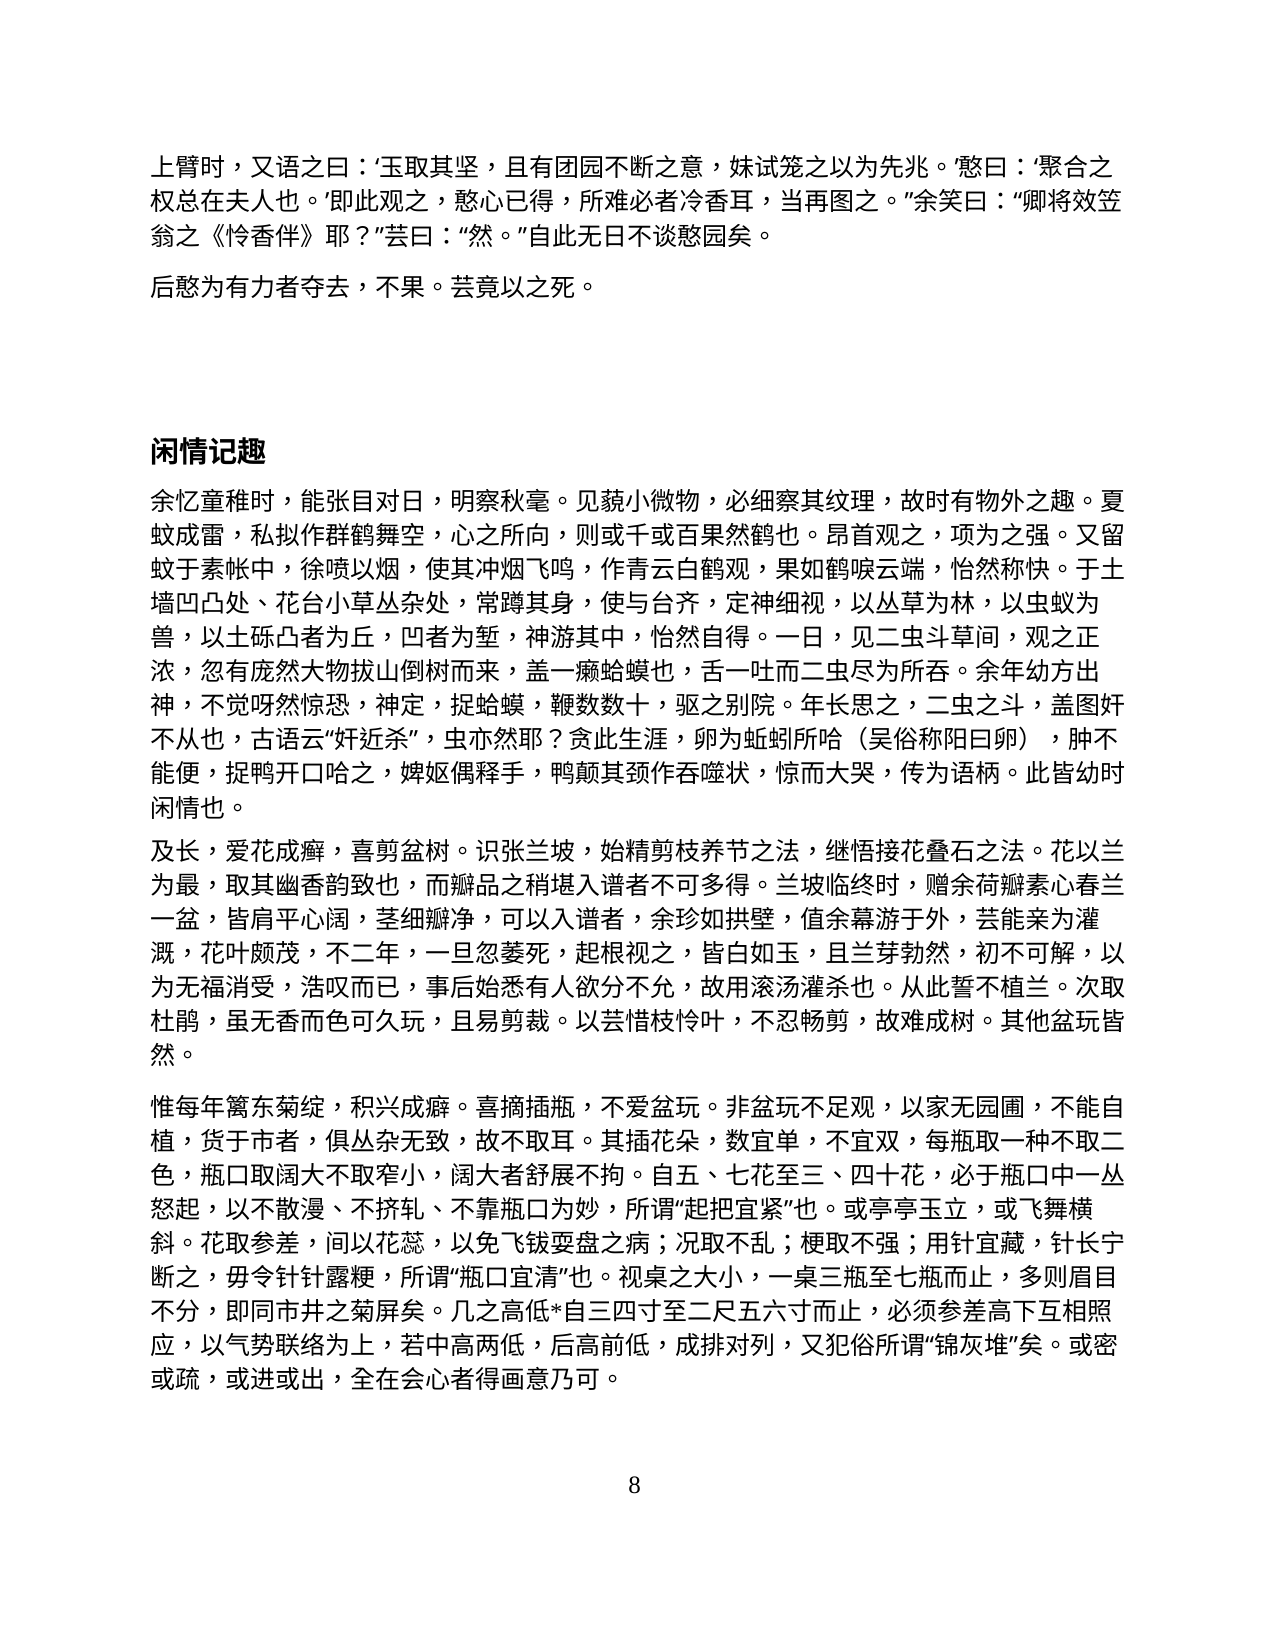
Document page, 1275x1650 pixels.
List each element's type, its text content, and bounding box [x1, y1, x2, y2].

text 上臂时，又语之曰：‘玉取其坚，且有团园不断之意，妹试笼之以为先兆。’憨曰：‘聚合之权总在夫人也。’即此观之，憨心已得，所难必者冷香耳，当再图之。”余笑曰：“卿将效笠翁之《怜香伴》耶？”芸曰：“然。”自此无日不谈憨园矣。 [150, 150, 1125, 252]
text 后憨为有力者夺去，不果。芸竟以之死。 [150, 270, 1125, 304]
text 及长，爱花成癣，喜剪盆树。识张兰坡，始精剪枝养节之法，继悟接花叠石之法。花以兰为最，取其幽香韵致也，而瓣品之稍堪入谱者不可多得。兰坡临终时，赠余荷瓣素心春兰一盆，皆肩平心阔，茎细瓣净，可以入谱者，余珍如拱壁，值余幕游于外，芸能亲为灌溉，花叶颇茂，不二年，一旦忽萎死，起根视之，皆白如玉，且兰芽勃然，初不可解，以为无福消受，浩叹而已，事后始悉有人欲分不允，故用滚汤灌杀也。从此誓不植兰。次取杜鹃，虽无香而色可久玩，且易剪裁。以芸惜枝怜叶，不忍畅剪，故难成树。其他盆玩皆然。 [150, 833, 1125, 1072]
subtitle 闲情记趣 [150, 431, 1125, 471]
text 惟每年篱东菊绽，积兴成癖。喜摘插瓶，不爱盆玩。非盆玩不足观，以家无园圃，不能自植，货于市者，俱丛杂无致，故不取耳。其插花朵，数宜单，不宜双，每瓶取一种不取二色，瓶口取阔大不取窄小，阔大者舒展不拘。自五、七花至三、四十花，必于瓶口中一丛怒起，以不散漫、不挤轧、不靠瓶口为妙，所谓“起把宜紧”也。或亭亭玉立，或飞舞横斜。花取参差，间以花蕊，以免飞钹耍盘之病；况取不乱；梗取不强；用针宜藏，针长宁断之，毋令针针露粳，所谓“瓶口宜清”也。视桌之大小，一桌三瓶至七瓶而止，多则眉目不分，即同市井之菊屏矣。几之高低*自三四寸至二尺五六寸而止，必须参差高下互相照应，以气势联络为上，若中高两低，后高前低，成排对列，又犯俗所谓“锦灰堆”矣。或密或疏，或进或出，全在会心者得画意乃可。 [150, 1089, 1125, 1396]
text 余忆童稚时，能张目对日，明察秋毫。见藐小微物，必细察其纹理，故时有物外之趣。夏蚊成雷，私拟作群鹤舞空，心之所向，则或千或百果然鹤也。昂首观之，项为之强。又留蚊于素帐中，徐喷以烟，使其冲烟飞鸣，作青云白鹤观，果如鹤唳云端，怡然称快。于土墙凹凸处、花台小草丛杂处，常蹲其身，使与台齐，定神细视，以丛草为林，以虫蚁为兽，以土砾凸者为丘，凹者为堑，神游其中，怡然自得。一日，见二虫斗草间，观之正浓，忽有庞然大物拔山倒树而来，盖一癞蛤蟆也，舌一吐而二虫尽为所吞。余年幼方出神，不觉呀然惊恐，神定，捉蛤蟆，鞭数数十，驱之别院。年长思之，二虫之斗，盖图奸不从也，古语云“奸近杀”，虫亦然耶？贪此生涯，卵为蚯蚓所哈（吴俗称阳曰卵），肿不能便，捉鸭开口哈之，婢妪偶释手，鸭颠其颈作吞噬状，惊而大哭，传为语柄。此皆幼时闲情也。 [150, 484, 1125, 824]
